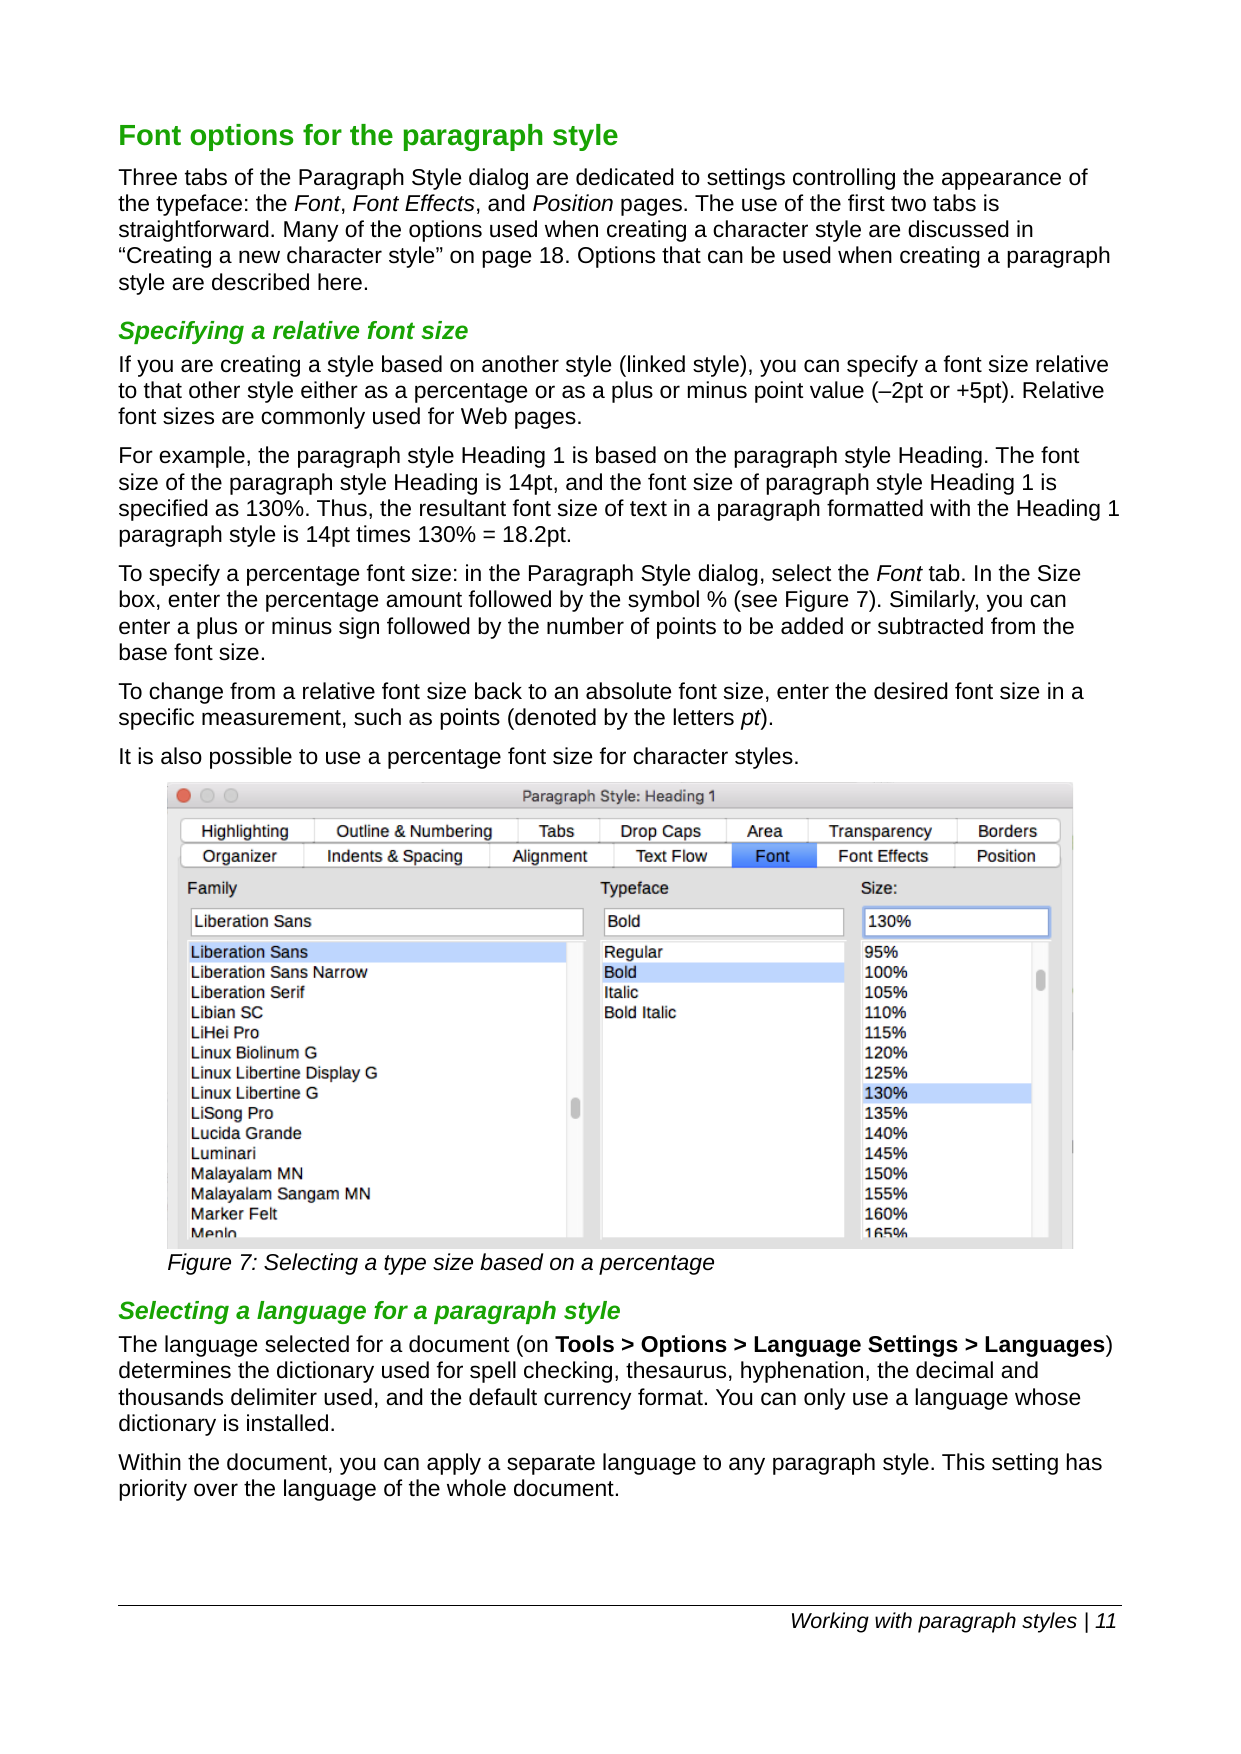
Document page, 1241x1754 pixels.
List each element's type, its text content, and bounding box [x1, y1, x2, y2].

text If you are creating a style based on another style (linked style), you can specify a font size relative to that other style either as a percentage or as a plus or minus point value (–2pt or +5pt). Relative font sizes are commonly used for Web pages. [118, 351, 1122, 429]
picture [167, 782, 1074, 1249]
subtitle Font options for the paragraph style [118, 118, 1122, 152]
subtitle Selecting a language for a paragraph style [118, 1296, 1122, 1325]
text It is also possible to use a percentage font size for character styles. [118, 743, 1122, 769]
text Three tabs of the Paragraph Style dialog are dedicated to settings controlling the appearance of the typeface: the Font, Font Effects, and Position pages. The use of the first two tabs is straightforward. Many of the options used when creating a character style are discussed in “Creating a new character style” on page 19. Options that can be used when creating a paragraph style are described here. [118, 163, 1122, 295]
text The language selected for a document (on Tools > Options > Language Settings > Languages) determines the dictionary used for spell checking, thesaurus, hyphenation, the decimal and thousands delimiter used, and the default currency format. You can only use a language whose dictionary is installed. [118, 1331, 1122, 1436]
text Within the document, you can apply a separate language to any paragraph style. This setting has priority over the language of the whole document. [118, 1449, 1122, 1501]
subtitle Specifying a relative font size [118, 316, 1122, 344]
text To specify a percentage font size: in the Paragraph Style dialog, select the Font tab. In the Size box, enter the percentage amount followed by the symbol % (see Figure 7). Similarly, you can enter a plus or minus sign followed by the number of points to be added or subtracted from the base font size. [118, 560, 1122, 665]
text For example, the paragraph style Heading 1 is based on the paragraph style Heading. The font size of the paragraph style Heading is 14pt, and the font size of paragraph style Heading 1 is specified as 130%. Thus, the resultant font size of text in a paragraph formatted with the Heading 1 paragraph style is 14pt times 130% = 18.2pt. [118, 442, 1122, 547]
text Figure 7: Selecting a type size based on a percentage [167, 1249, 1073, 1275]
text To change from a relative font size back to an absolute font size, enter the desired font size in a specific measurement, such as points (denoted by the letters pt). [118, 678, 1122, 731]
